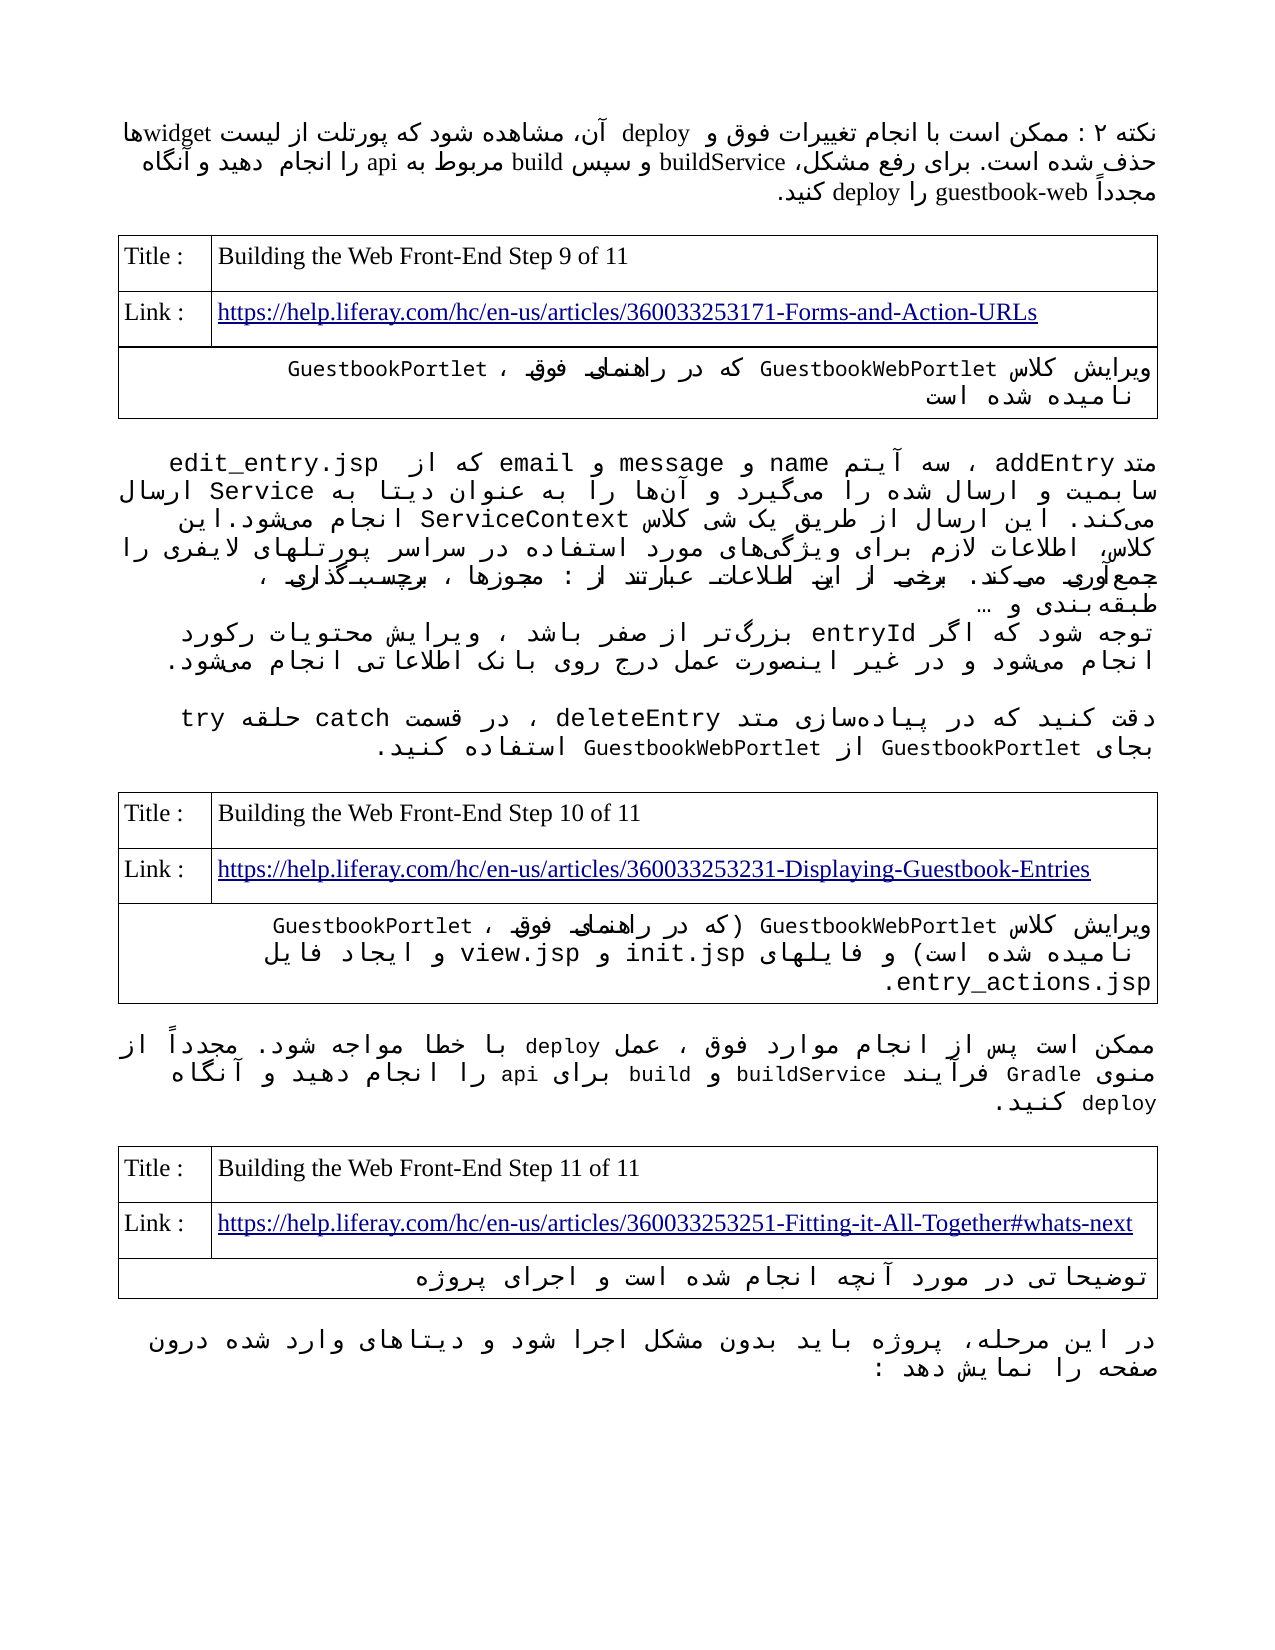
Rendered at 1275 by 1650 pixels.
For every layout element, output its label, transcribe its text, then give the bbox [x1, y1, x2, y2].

text در این مرحله، پروژه باید بدون مشکل اجرا شود و دیتاهای وارد شده درون صفحه را نمایش دهد : [118, 1328, 1157, 1384]
table_header Building the Web Front-End Step 9 of 11 [212, 236, 1157, 291]
table_cell Link : [119, 1203, 211, 1257]
text توجه شود که اگر entryId بزرگ‌تر از صفر باشد ، ویرایش محتویات رکورد انجام می‌شود و در غیر اینصورت عمل درج روی بانک اطلاعاتی انجام می‌شود. [118, 620, 1157, 677]
table_cell https://help.liferay.com/hc/en-us/articles/360033253251-Fitting-it-All-Together#whats-next [212, 1203, 1157, 1257]
text دقت کنید که در پیاده‌سازی متد deleteEntry ، در قسمت catch حلقه try بجای GuestbookPortlet از GuestbookWebPortlet استفاده کنید. [118, 705, 1157, 763]
table_cell Link : [119, 292, 211, 346]
text ممکن است پس از انجام موارد فوق ، عمل deploy با خطا مواجه شود. مجدداً از منوی Gradle فرآیند buildService و build برای api را انجام دهید و آنگاه deploy کنید. [118, 1032, 1157, 1117]
table_header Title : [119, 793, 211, 847]
table_header Building the Web Front-End Step 10 of 11 [212, 793, 1157, 847]
table_cell https://help.liferay.com/hc/en-us/articles/360033253231-Displaying-Guestbook-Entries [212, 849, 1157, 903]
table_header Title : [119, 236, 211, 291]
table_header Title : [119, 1147, 211, 1202]
text متد addEntry ، سه آیتم name و message و email که از edit_entry.jsp سابمیت و ارسال شده را می‌گیرد و آن‌ها را به عنوان دیتا به Service ارسال می‌کند. این ارسال از طریق یک شی کلاس ServiceContext انجام می‌شود.این کلاس، اطلاعات لازم برای ویژگی‌های مورد استفاده در سراسر پورتلهای لایفری را جمع‌آوری می‌کند. برخی از این اطلاعات عبارتند از : مجوزها ، برچسب‌گذاری ، طبقه‌بندی و … [118, 448, 1157, 620]
table_cell ویرایش کلاس GuestbookWebPortlet که در راهنمای فوق ، GuestbookPortlet نامیده شده است [119, 348, 1157, 418]
table_cell https://help.liferay.com/hc/en-us/articles/360033253171-Forms-and-Action-URLs [212, 292, 1157, 346]
table_cell توضیحاتی در مورد آنچه انجام شده است و اجرای پروژه [119, 1259, 1157, 1298]
table_header Building the Web Front-End Step 11 of 11 [212, 1147, 1157, 1202]
text نکته ۲ : ممکن است با انجام تغییرات فوق و deploy آن، مشاهده شود که پورتلت از لیست widgetها حذف شده است. برای رفع مشکل، buildService و سپس build مربوط به api را انجام دهید و آنگاه مجدداً guestbook-web را deploy کنید. [118, 118, 1157, 206]
table_cell Link : [119, 849, 211, 903]
table_cell ویرایش کلاس GuestbookWebPortlet (که در راهنمای فوق ، GuestbookPortlet نامیده شده است) و فایلهای init.jsp و view.jsp و ایجاد فایل entry_actions.jsp. [119, 904, 1157, 1003]
